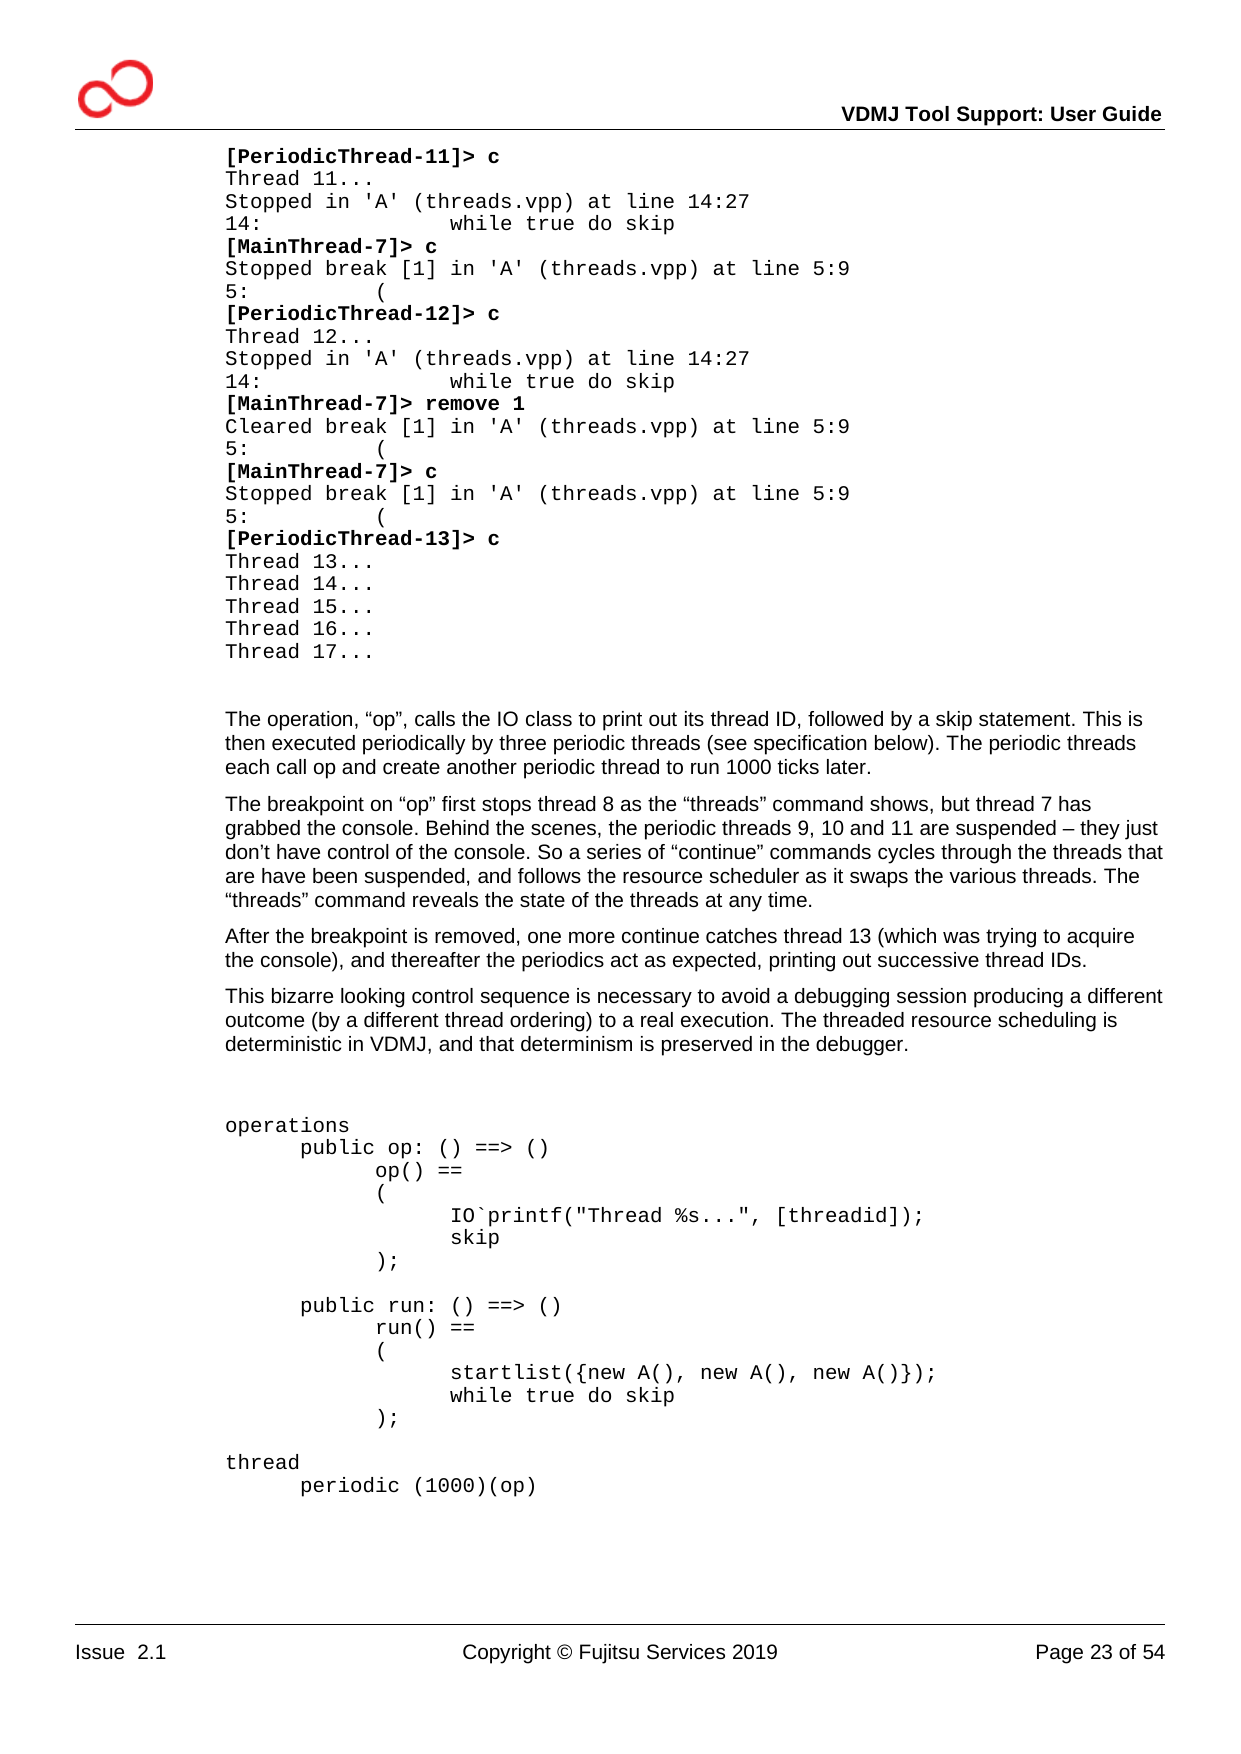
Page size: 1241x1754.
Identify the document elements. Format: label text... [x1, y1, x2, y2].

text 14: while true do skip [225, 370, 1165, 393]
text The operation, “op”, calls the IO class to print out its thread ID, followed by a skip statement. This is then executed periodically by three periodic threads (see specification below). The periodic threads each call op and create another periodic thread to run 1000 ticks later. [225, 708, 1165, 779]
text op() == [225, 1159, 1165, 1182]
text startlist({new A(), new A(), new A()}); [225, 1362, 1165, 1384]
text operations [225, 1114, 1165, 1137]
text while true do skip [225, 1384, 1165, 1407]
text The breakpoint on “op” first stops thread 8 as the “threads” command shows, but thread 7 has grabbed the console. Behind the scenes, the periodic threads 9, 10 and 11 are suspended – they just don’t have control of the console. So a series of “continue” commands cycles through the threads that are have been suspended, and follows the resource scheduler as it swaps the various threads. The “threads” command reveals the state of the threads at any time. [225, 792, 1165, 912]
text Stopped break [1] in 'A' (threads.vpp) at line 5:9 [225, 258, 1165, 280]
text After the breakpoint is removed, one more continue catches thread 13 (which was trying to acquire the console), and thereafter the periodics act as expected, printing out successive thread IDs. [225, 924, 1165, 972]
text skip [225, 1227, 1165, 1249]
text 5: ( [225, 438, 1165, 460]
text Thread 14... [225, 573, 1165, 595]
text run() == [225, 1317, 1165, 1339]
text Thread 16... [225, 618, 1165, 640]
text Thread 12... [225, 325, 1165, 348]
text [PeriodicThread-12]> c [225, 303, 1165, 325]
text IO`printf("Thread %s...", [threadid]); [225, 1204, 1165, 1227]
text ); [225, 1407, 1165, 1429]
picture [78, 52, 153, 128]
text 5: ( [225, 280, 1165, 303]
text Thread 11... [225, 168, 1165, 190]
text Stopped in 'A' (threads.vpp) at line 14:27 [225, 348, 1165, 370]
text public op: () ==> () [225, 1137, 1165, 1159]
text Thread 17... [225, 640, 1165, 663]
text Thread 15... [225, 595, 1165, 618]
text 14: while true do skip [225, 213, 1165, 235]
text [PeriodicThread-13]> c [225, 528, 1165, 550]
text ( [225, 1339, 1165, 1362]
text [MainThread-7]> c [225, 460, 1165, 483]
text Cleared break [1] in 'A' (threads.vpp) at line 5:9 [225, 415, 1165, 438]
text Stopped break [1] in 'A' (threads.vpp) at line 5:9 [225, 483, 1165, 505]
text ( [225, 1182, 1165, 1204]
text Stopped in 'A' (threads.vpp) at line 14:27 [225, 190, 1165, 213]
text [MainThread-7]> c [225, 235, 1165, 258]
text periodic (1000)(op) [225, 1474, 1165, 1497]
text public run: () ==> () [225, 1294, 1165, 1317]
text thread [225, 1452, 1165, 1474]
text ); [225, 1249, 1165, 1272]
text Thread 13... [225, 550, 1165, 573]
text [PeriodicThread-11]> c [225, 145, 1165, 168]
text 5: ( [225, 505, 1165, 528]
text [MainThread-7]> remove 1 [225, 393, 1165, 415]
text This bizarre looking control sequence is necessary to avoid a debugging session producing a different outcome (by a different thread ordering) to a real execution. The threaded resource scheduling is deterministic in VDMJ, and that determinism is preserved in the debugger. [225, 985, 1165, 1057]
